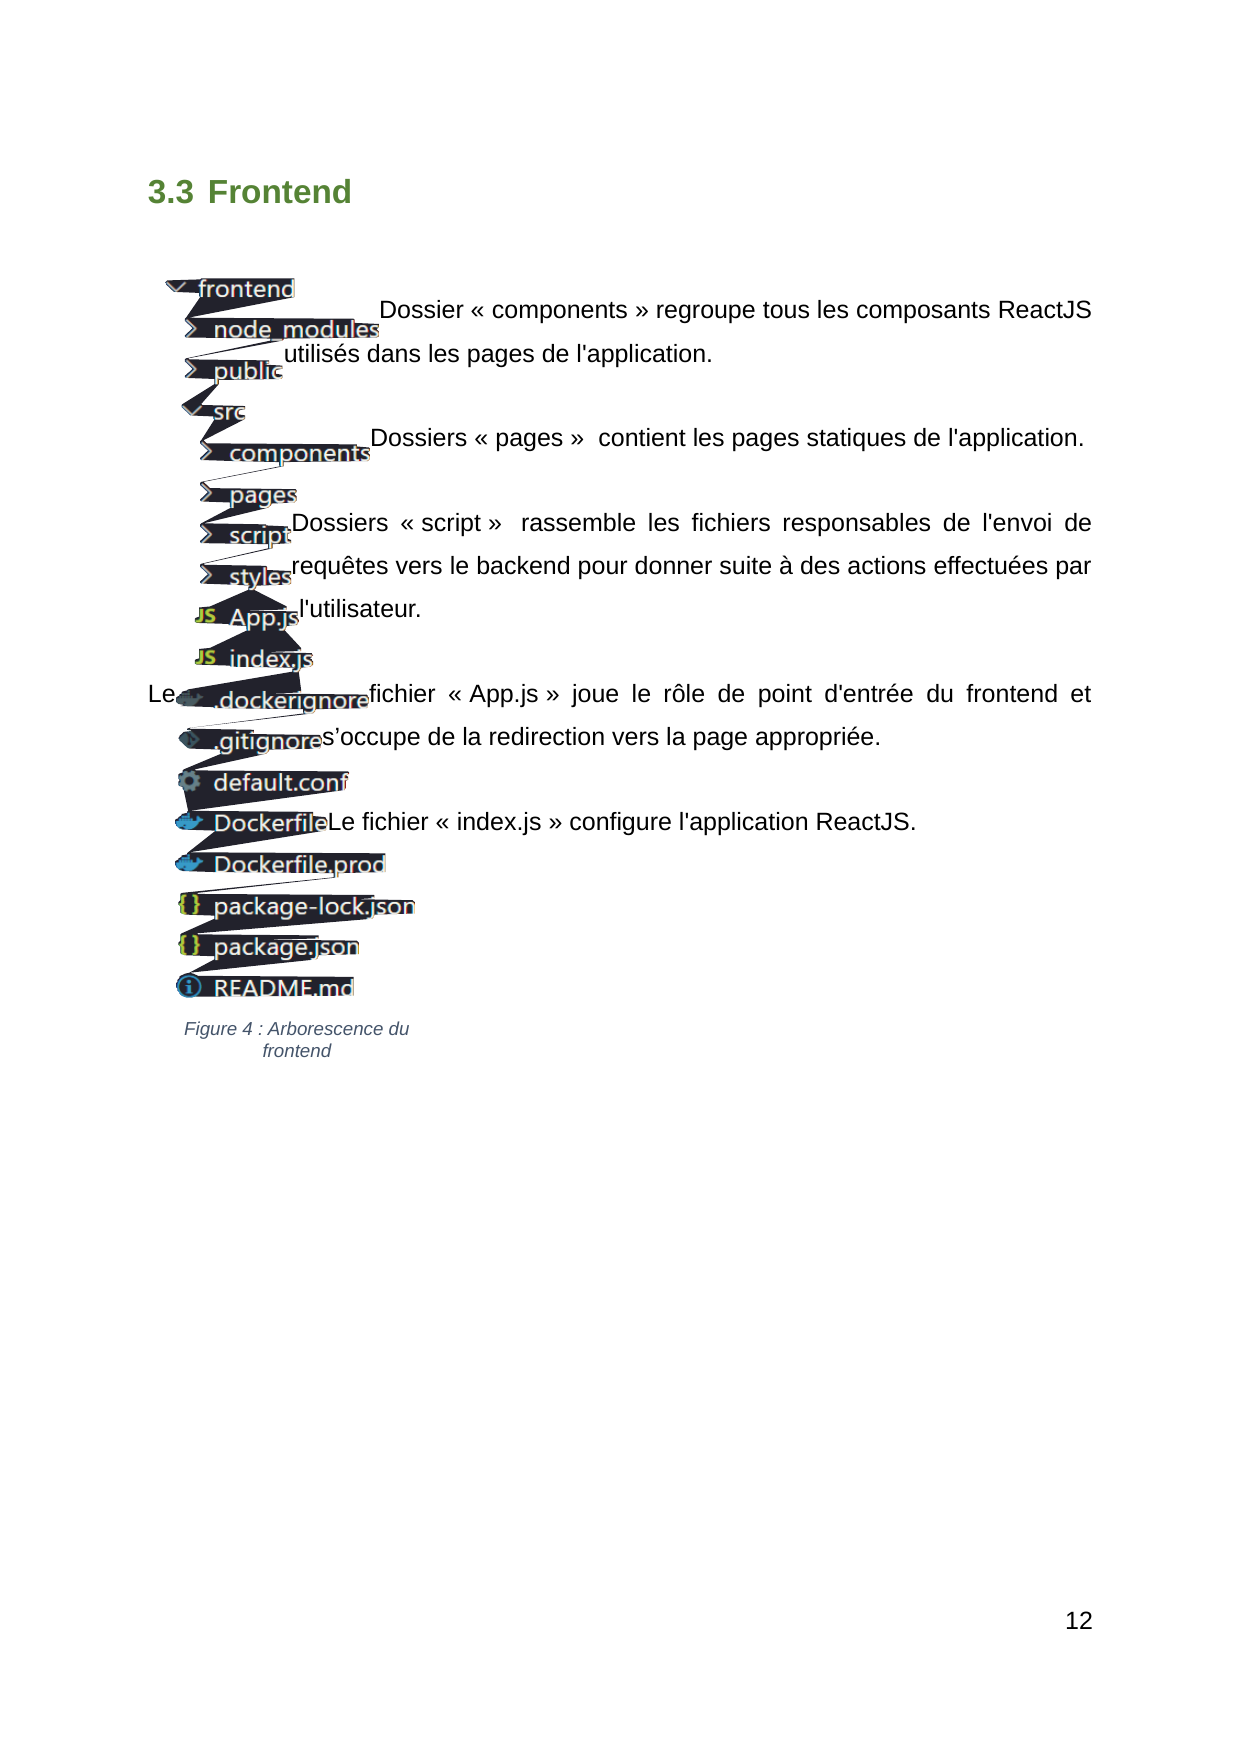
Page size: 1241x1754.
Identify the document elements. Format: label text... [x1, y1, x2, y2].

text [148, 807, 213, 836]
text [148, 296, 270, 367]
text Le [148, 679, 303, 751]
text Dossiers « pages » contient les pages statiques de l'application. [205, 423, 1093, 452]
text Dossiers « script » rassemble les fichiers responsables de l'envoi de requêtes vers le backend pour donner suite à des actions effectuées par l'utilisateur. [207, 508, 1093, 623]
subtitle Frontend [148, 172, 1093, 211]
text [148, 423, 211, 452]
text fichier « App.js » joue le rôle de point d'entrée du frontend et s’occupe de la redirection vers la page appropriée. [198, 679, 1093, 751]
text [148, 508, 268, 623]
text Le fichier « index.js » configure l'application ReactJS. [204, 807, 1093, 836]
text Figure 4 : Arborescence du frontend [148, 1018, 448, 1061]
text Dossier « components » regroupe tous les composants ReactJS utilisés dans les pages de l'application. [190, 296, 1093, 367]
